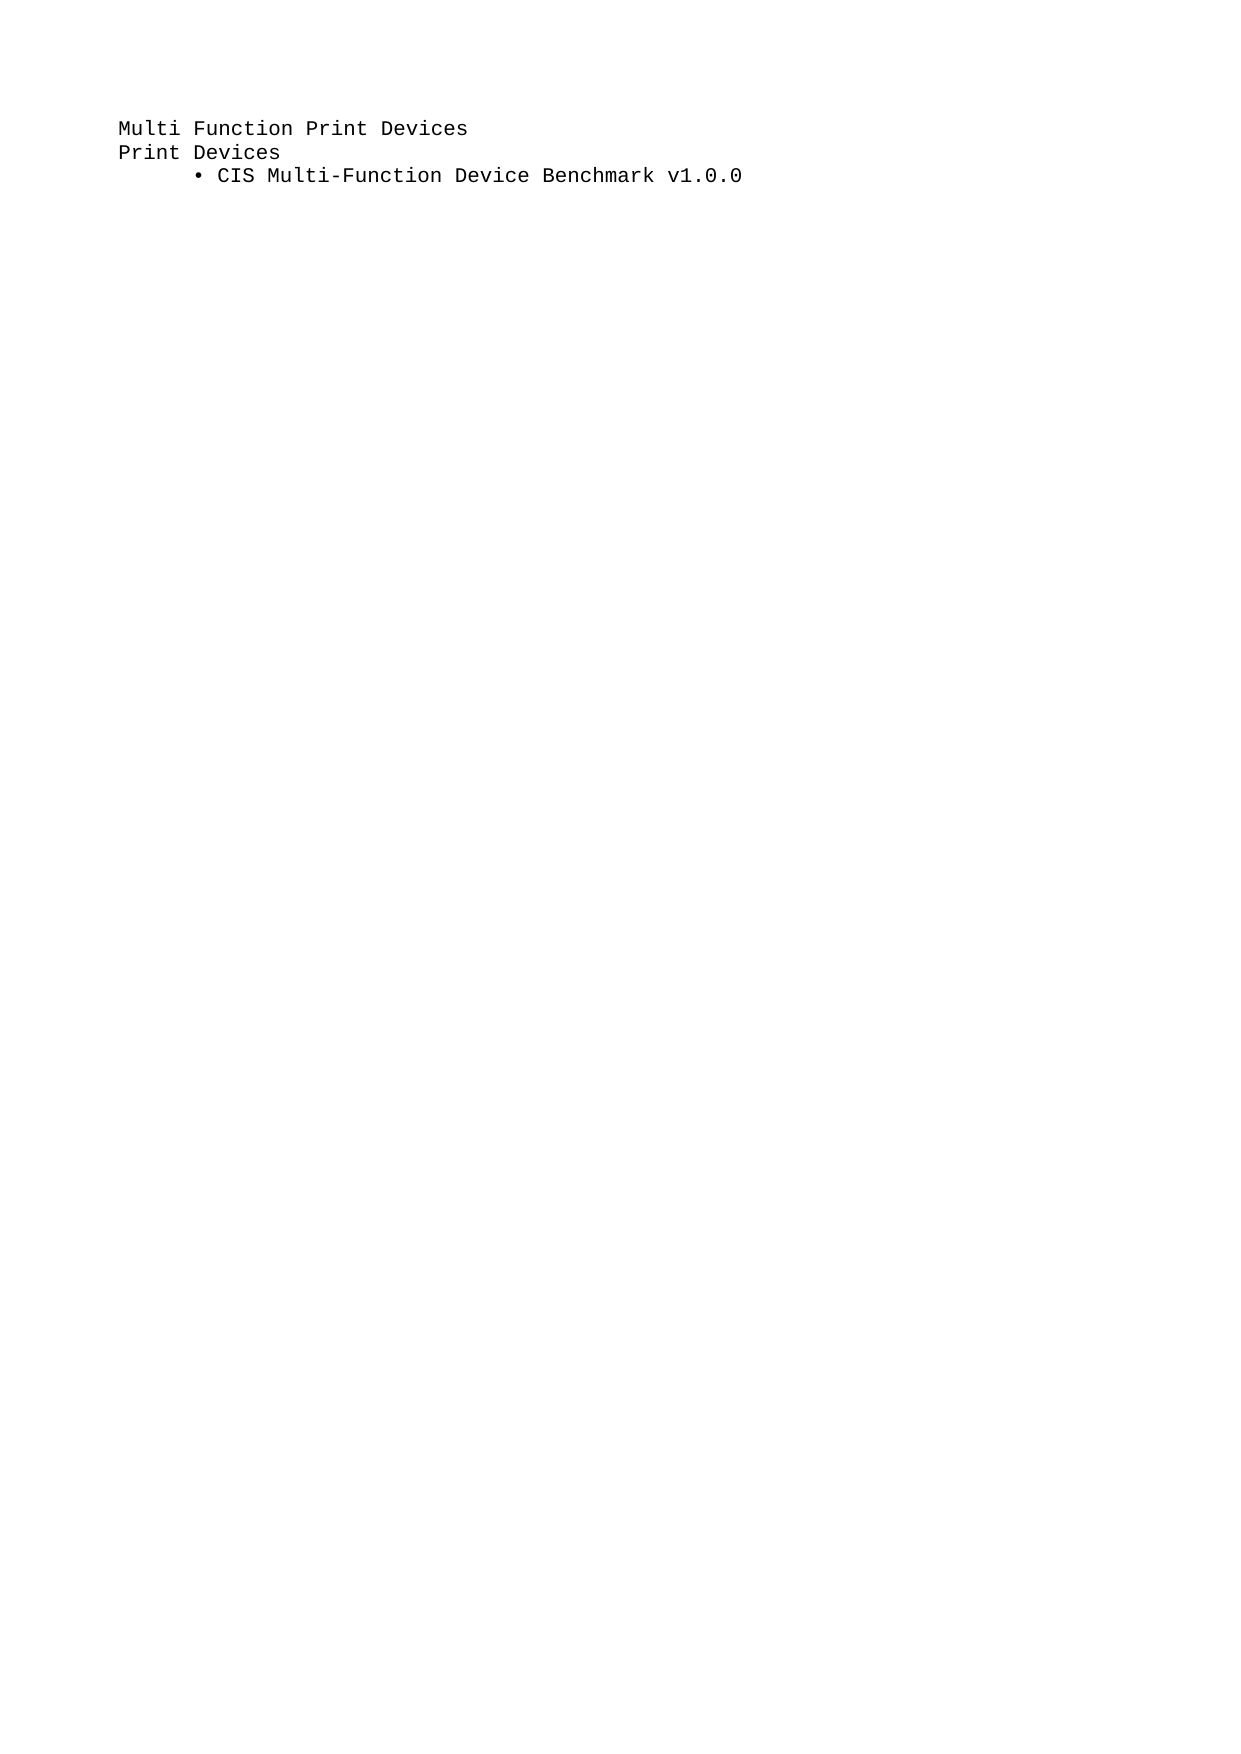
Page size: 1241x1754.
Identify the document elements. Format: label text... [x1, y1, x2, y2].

text • CIS Multi-Function Device Benchmark v1.0.0 [118, 165, 1122, 189]
text Multi Function Print Devices [118, 118, 1122, 142]
text Print Devices [118, 142, 1122, 165]
